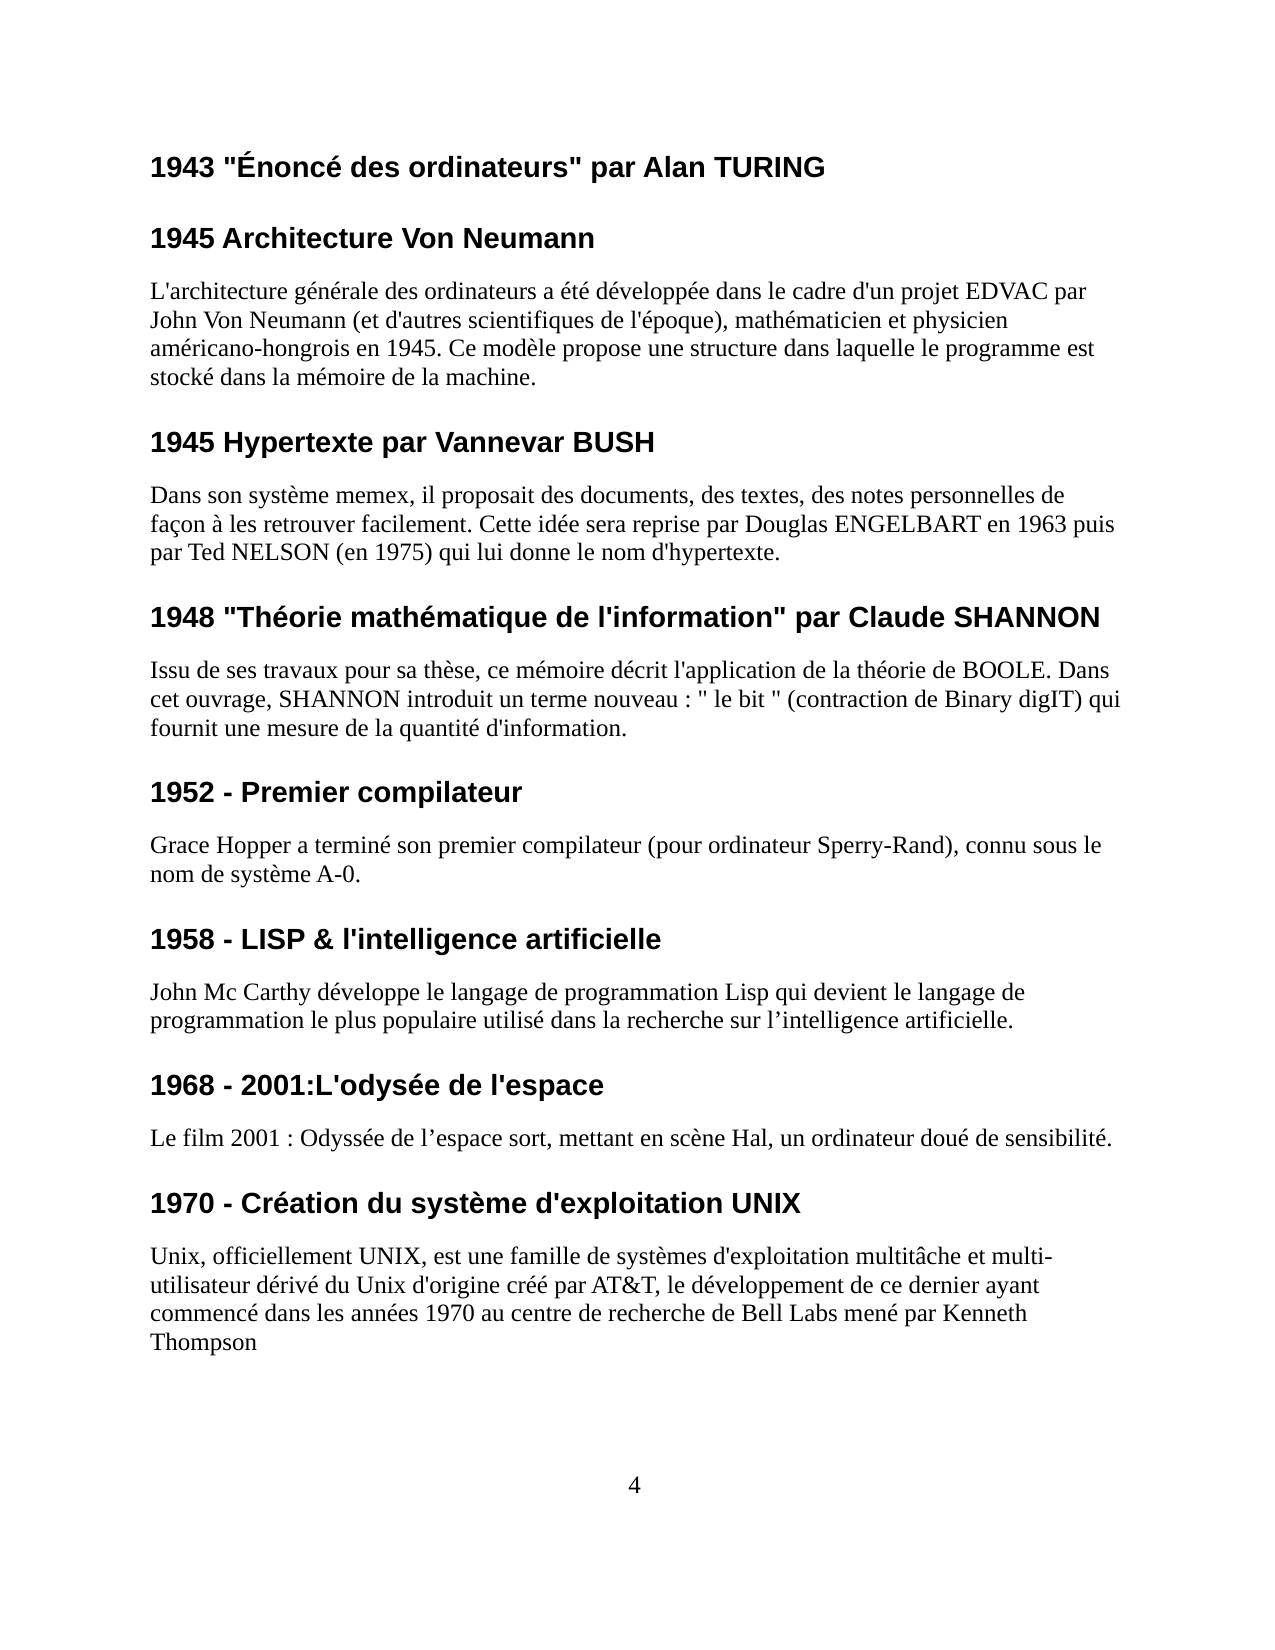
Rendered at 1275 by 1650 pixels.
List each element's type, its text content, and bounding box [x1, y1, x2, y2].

subtitle 1945 Hypertexte par Vannevar BUSH [150, 425, 1125, 458]
text Unix, officiellement UNIX, est une famille de systèmes d'exploitation multitâche et multi-utilisateur dérivé du Unix d'origine créé par AT&T, le développement de ce dernier ayant commencé dans les années 1970 au centre de recherche de Bell Labs mené par Kenneth Thompson [150, 1241, 1125, 1356]
text Grace Hopper a terminé son premier compilateur (pour ordinateur Sperry-Rand), connu sous le nom de système A-0. [150, 830, 1125, 888]
subtitle 1970 - Création du système d'exploitation UNIX [150, 1186, 1125, 1219]
subtitle 1945 Architecture Von Neumann [150, 221, 1125, 254]
text Le film 2001 : Odyssée de l’espace sort, mettant en scène Hal, un ordinateur doué de sensibilité. [150, 1123, 1125, 1152]
subtitle 1958 - LISP & l'intelligence artificielle [150, 922, 1125, 955]
text Dans son système memex, il proposait des documents, des textes, des notes personnelles de façon à les retrouver facilement. Cette idée sera reprise par Douglas ENGELBART en 1963 puis par Ted NELSON (en 1975) qui lui donne le nom d'hypertexte. [150, 480, 1125, 566]
subtitle 1952 - Premier compilateur [150, 775, 1125, 809]
text John Mc Carthy développe le langage de programmation Lisp qui devient le langage de programmation le plus populaire utilisé dans la recherche sur l’intelligence artificielle. [150, 977, 1125, 1034]
subtitle 1968 - 2001:L'odysée de l'espace [150, 1068, 1125, 1102]
text L'architecture générale des ordinateurs a été développée dans le cadre d'un projet EDVAC par John Von Neumann (et d'autres scientifiques de l'époque), mathématicien et physicien américano-hongrois en 1945. Ce modèle propose une structure dans laquelle le programme est stocké dans la mémoire de la machine. [150, 276, 1125, 391]
subtitle 1948 "Théorie mathématique de l'information" par Claude SHANNON [150, 600, 1125, 634]
subtitle 1943 "Énoncé des ordinateurs" par Alan TURING [150, 150, 1125, 183]
text Issu de ses travaux pour sa thèse, ce mémoire décrit l'application de la théorie de BOOLE. Dans cet ouvrage, SHANNON introduit un terme nouveau : " le bit " (contraction de Binary digIT) qui fournit une mesure de la quantité d'information. [150, 655, 1125, 741]
